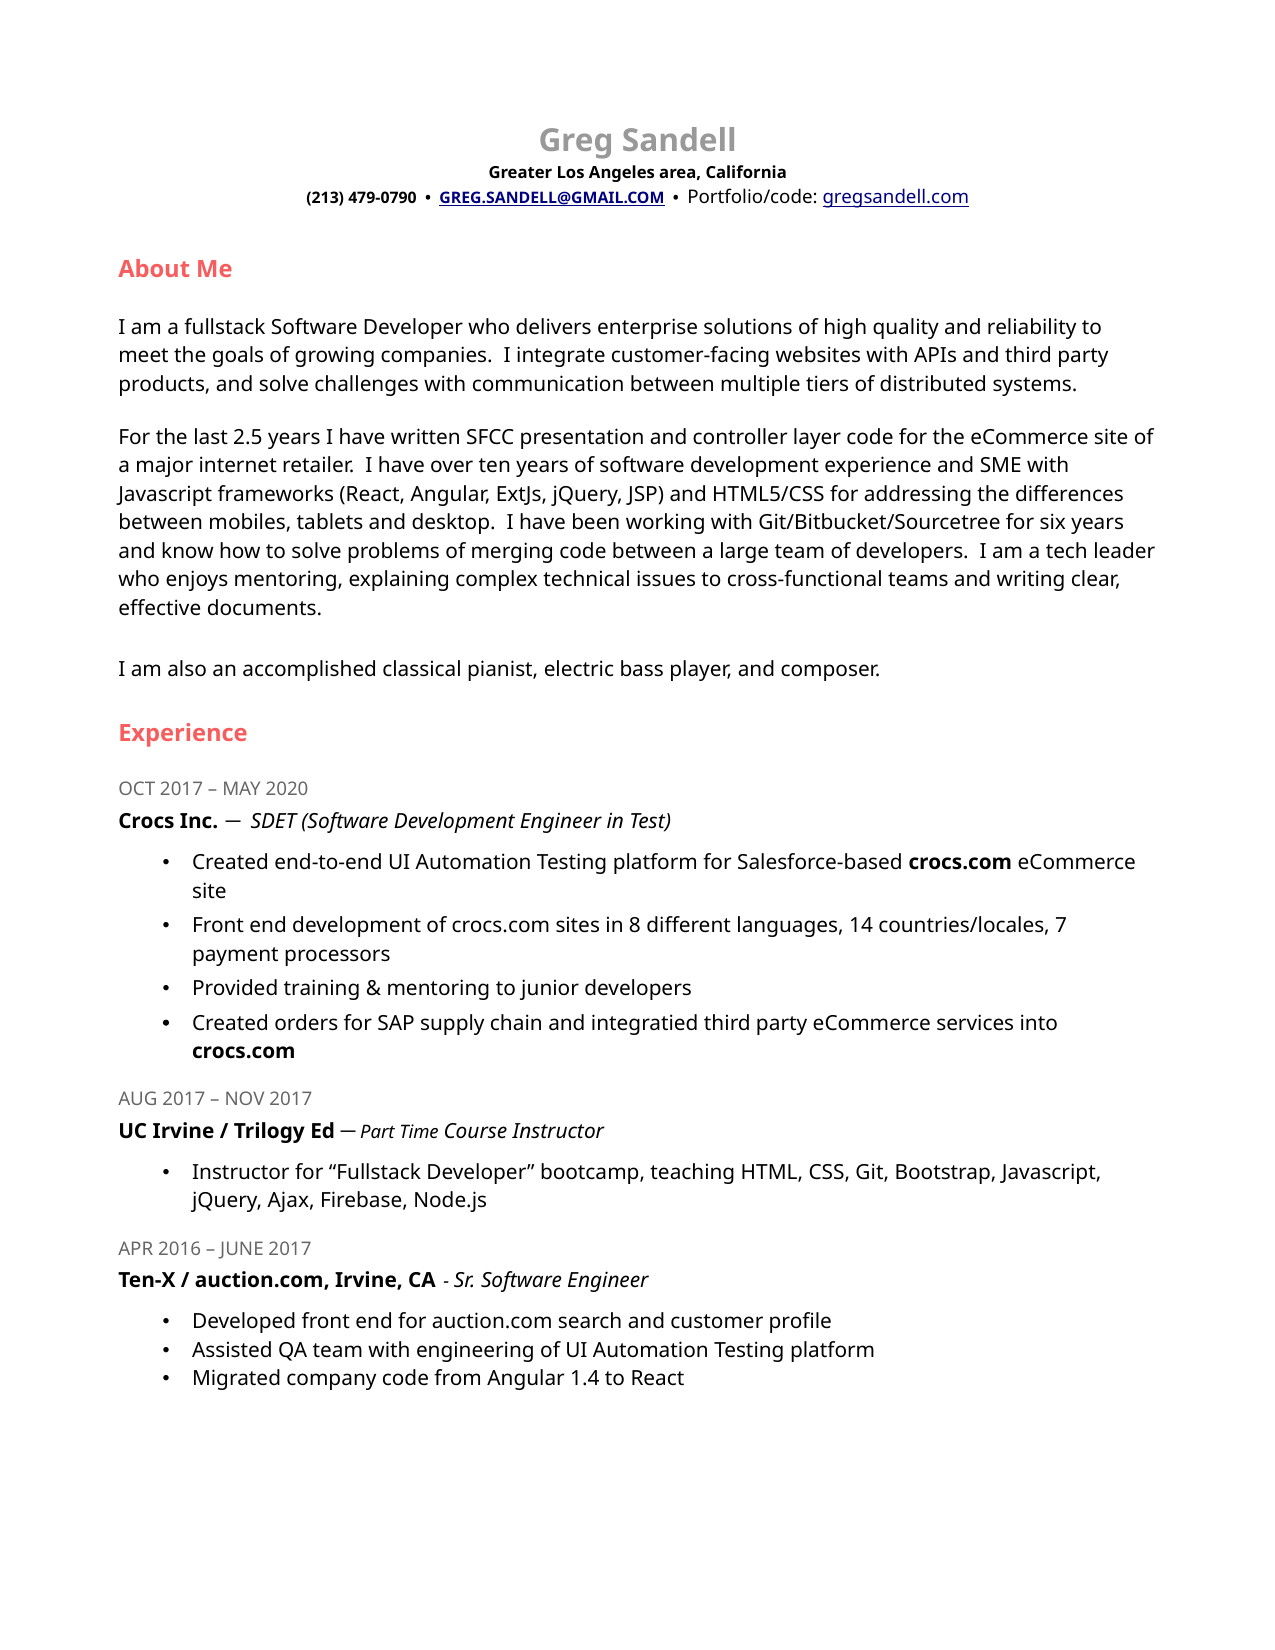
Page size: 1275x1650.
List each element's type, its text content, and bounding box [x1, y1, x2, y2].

list Migrated company code from Angular 1.4 to React [162, 1363, 1157, 1392]
list Provided training & mentoring to junior developers [162, 973, 1157, 1002]
list Assisted QA team with engineering of UI Automation Testing platform [162, 1335, 1157, 1363]
subtitle Ten-X / auction.com, Irvine, CA - Sr. Software Engineer [118, 1260, 1157, 1294]
list Created orders for SAP supply chain and integratied third party eCommerce services into crocs.com [162, 1008, 1157, 1064]
text Greg Sandell [118, 118, 1157, 161]
text (213) 479-0790 • GREG.SANDELL@GMAIL.COM • Portfolio/code: gregsandell.com [118, 184, 1157, 209]
list Front end development of crocs.com sites in 8 different languages, 14 countries/locales, 7 payment processors [162, 910, 1157, 967]
subtitle UC Irvine / Trilogy Ed – Part Time Course Instructor [118, 1111, 1157, 1144]
subtitle Crocs Inc. – SDET (Software Development Engineer in Test) [118, 801, 1157, 835]
list Created end-to-end UI Automation Testing platform for Salesforce-based crocs.com eCommerce site [162, 847, 1157, 904]
text I am a fullstack Software Developer who delivers enterprise solutions of high quality and reliability to meet the goals of growing companies. I integrate customer-facing websites with APIs and third party products, and solve challenges with communication between multiple tiers of distributed systems. [118, 312, 1157, 397]
subtitle About Me [118, 252, 1157, 284]
list Developed front end for auction.com search and customer profile [162, 1307, 1157, 1335]
subtitle For the last 2.5 years I have written SFCC presentation and controller layer code for the eCommerce site of a major internet retailer. I have over ten years of software development experience and SME with Javascript frameworks (React, Angular, ExtJs, jQuery, JSP) and HTML5/CSS for addressing the differences between mobiles, tablets and desktop. I have been working with Git/Bitbucket/Sourcetree for six years and know how to solve problems of merging code between a large team of developers. I am a tech leader who enjoys mentoring, explaining complex technical issues to cross-functional teams and writing clear, effective documents. [118, 422, 1157, 621]
subtitle AUG 2017 – NOV 2017 [118, 1085, 1157, 1111]
list Instructor for “Fullstack Developer” bootcamp, teaching HTML, CSS, Git, Bootstrap, Javascript, jQuery, Ajax, Firebase, Node.js [162, 1157, 1157, 1214]
subtitle Experience [118, 716, 1157, 748]
text I am also an accomplished classical pianist, electric bass player, and composer. [118, 654, 1157, 683]
subtitle APR 2016 – JUNE 2017 [118, 1235, 1157, 1260]
text Greater Los Angeles area, California [118, 161, 1157, 184]
subtitle OCT 2017 – MAY 2020 [118, 776, 1157, 801]
